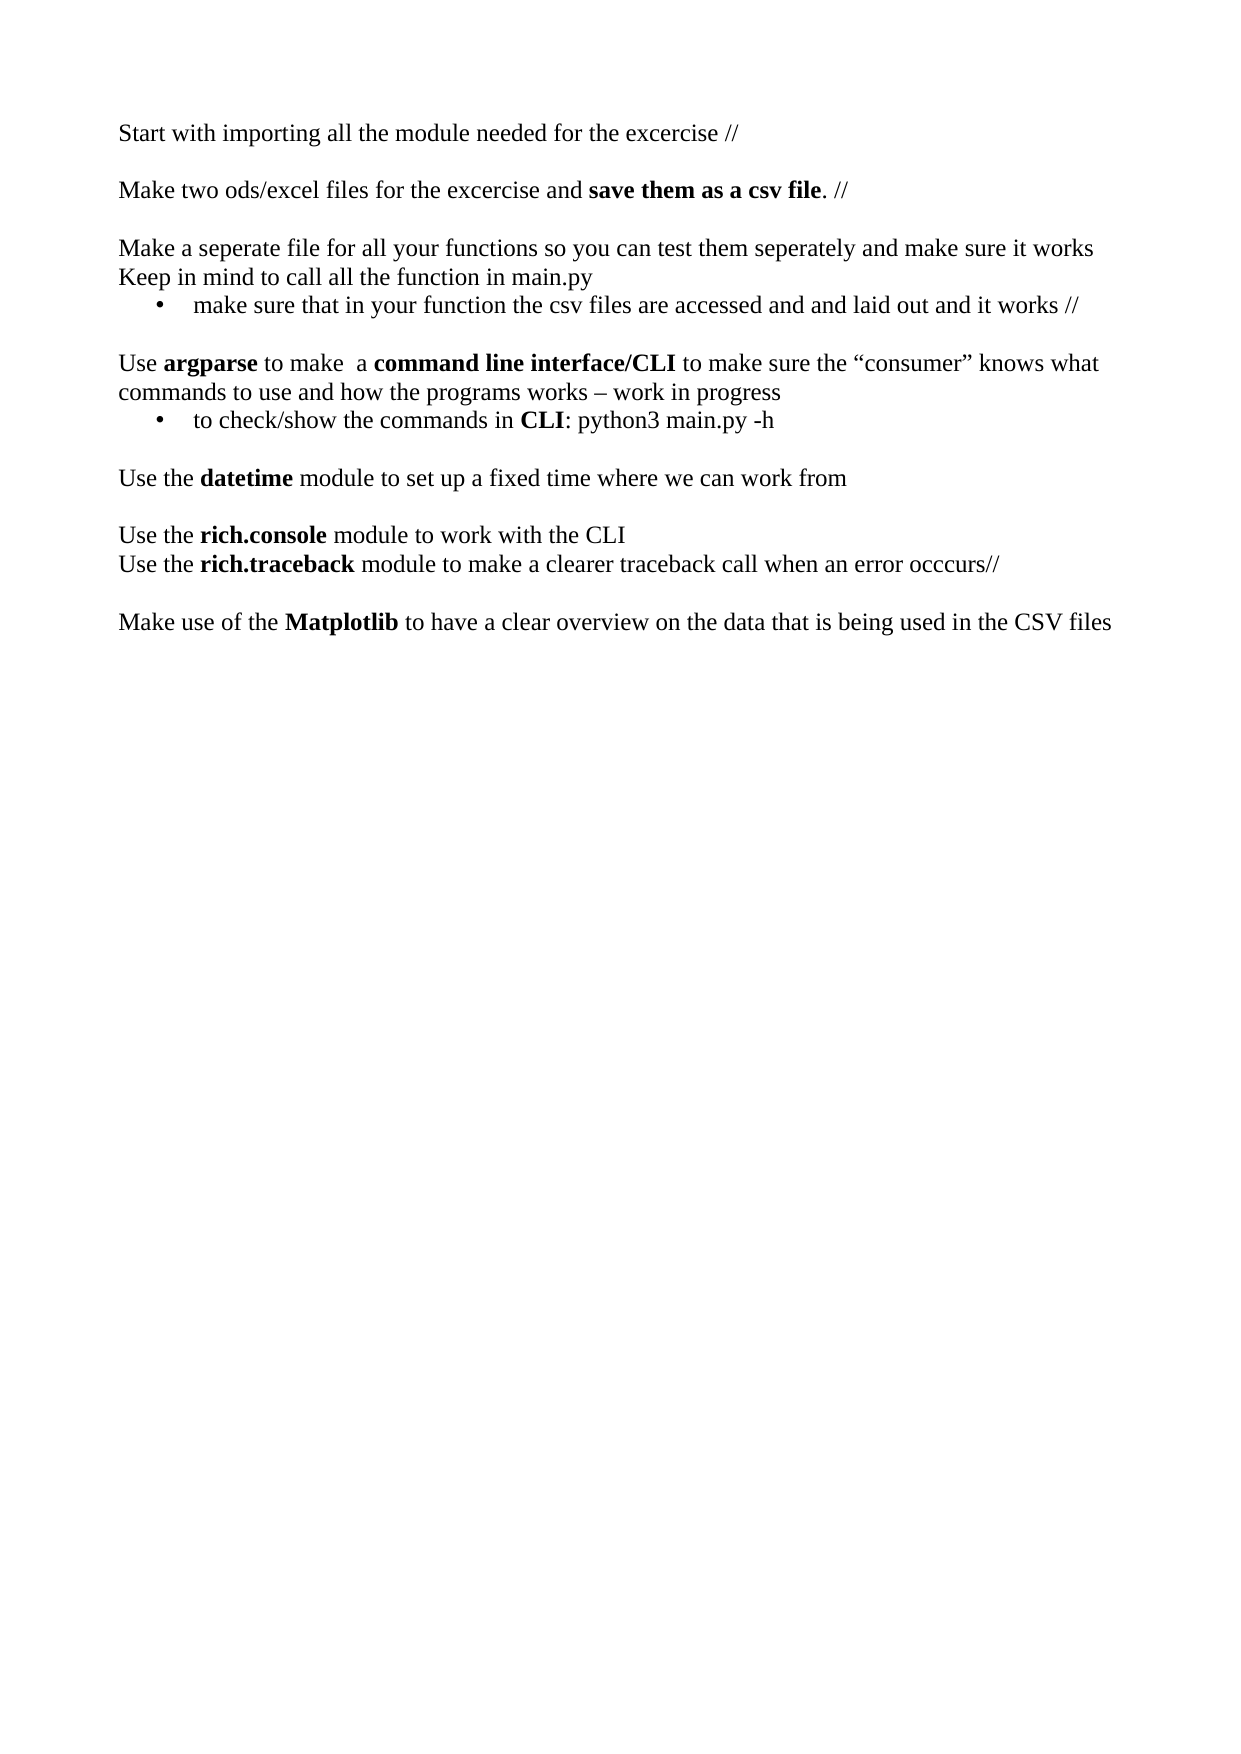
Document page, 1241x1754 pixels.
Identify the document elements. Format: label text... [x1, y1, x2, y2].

text Use the rich.traceback module to make a clearer traceback call when an error occcurs// [118, 549, 1122, 578]
list make sure that in your function the csv files are accessed and and laid out and it works // [156, 291, 1122, 319]
text Use argparse to make a command line interface/CLI to make sure the “consumer” knows what commands to use and how the programs works – work in progress [118, 348, 1122, 406]
text Use the rich.console module to work with the CLI [118, 521, 1122, 549]
list to check/show the commands in CLI: python3 main.py -h [156, 406, 1122, 434]
text Use the datetime module to set up a fixed time where we can work from [118, 463, 1122, 492]
text Make a seperate file for all your functions so you can test them seperately and make sure it works [118, 233, 1122, 262]
text Make two ods/excel files for the excercise and save them as a csv file. // [118, 176, 1122, 204]
text Start with importing all the module needed for the excercise // [118, 118, 1122, 147]
text Keep in mind to call all the function in main.py [118, 262, 1122, 291]
text Make use of the Matplotlib to have a clear overview on the data that is being used in the CSV files [118, 607, 1122, 636]
